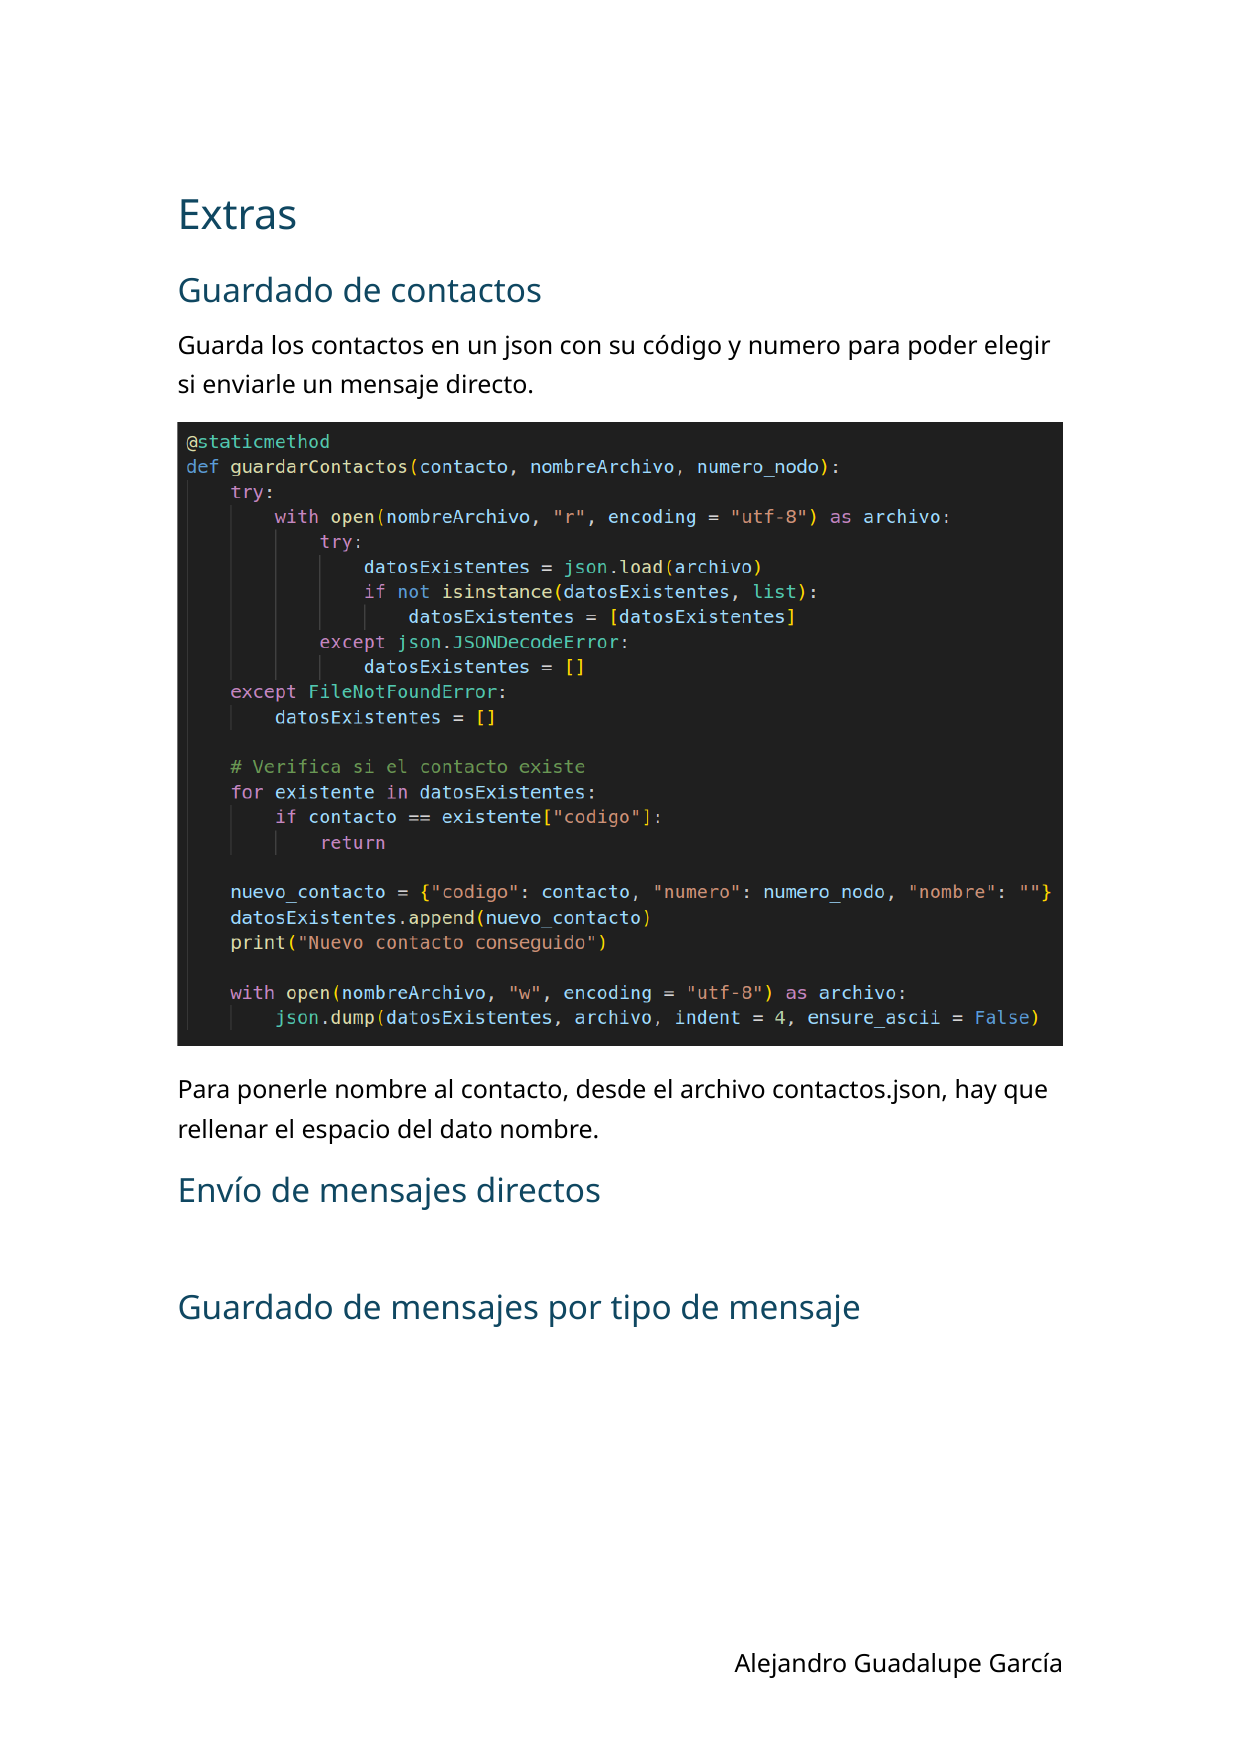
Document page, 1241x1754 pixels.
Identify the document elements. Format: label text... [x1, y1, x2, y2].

picture [177, 422, 1063, 1046]
subtitle Guardado de mensajes por tipo de mensaje [177, 1283, 1063, 1329]
text Para ponerle nombre al contacto, desde el archivo contactos.json, hay que rellenar el espacio del dato nombre. [177, 1046, 1063, 1145]
subtitle Guardado de contactos [177, 267, 1063, 312]
subtitle Extras [177, 185, 1063, 242]
subtitle Envío de mensajes directos [177, 1167, 1063, 1213]
text Guarda los contactos en un json con su código y numero para poder elegir si enviarle un mensaje directo. [177, 327, 1063, 401]
